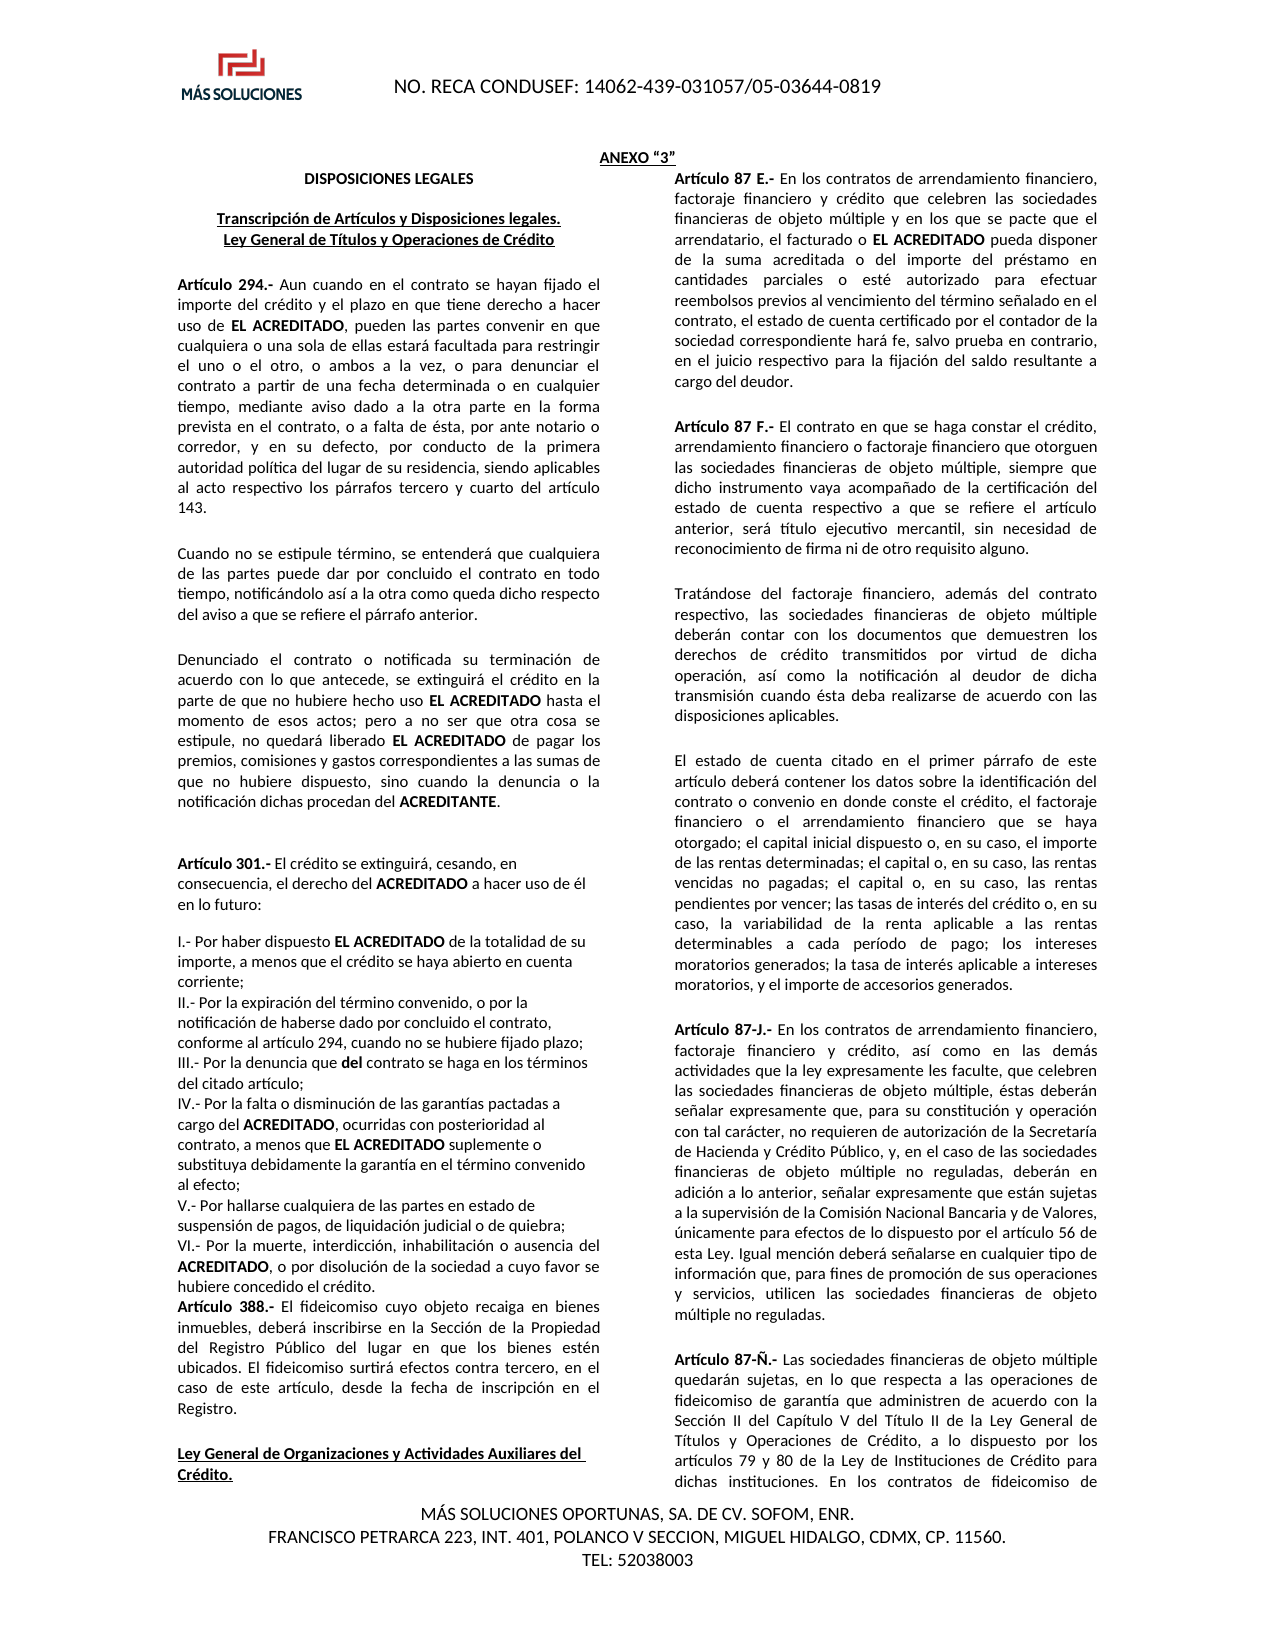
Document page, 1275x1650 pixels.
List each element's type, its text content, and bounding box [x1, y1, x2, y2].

text II.- Por la expiración del término convenido, o por la notificación de haberse dado por concluido el contrato, conforme al artículo 294, cuando no se hubiere fijado plazo; [177, 992, 601, 1053]
text V.- Por hallarse cualquiera de las partes en estado de suspensión de pagos, de liquidación judicial o de quiebra; [177, 1195, 601, 1236]
text ANEXO “3” [177, 148, 1098, 168]
text III.- Por la denuncia que del contrato se haga en los términos del citado artículo; [177, 1053, 601, 1093]
text El estado de cuenta citado en el primer párrafo de este artículo deberá contener los datos sobre la identificación del contrato o convenio en donde conste el crédito, el factoraje financiero o el arrendamiento financiero que se haya otorgado; el capital inicial dispuesto o, en su caso, el importe de las rentas determinadas; el capital o, en su caso, las rentas vencidas no pagadas; el capital o, en su caso, las rentas pendientes por vencer; las tasas de interés del crédito o, en su caso, la variabilidad de la renta aplicable a las rentas determinables a cada período de pago; los intereses moratorios generados; la tasa de interés aplicable a intereses moratorios, y el importe de accesorios generados. [674, 751, 1098, 994]
text Ley General de Organizaciones y Actividades Auxiliares del Crédito. [177, 1443, 601, 1484]
text Artículo 388.- El fideicomiso cuyo objeto recaiga en bienes inmuebles, deberá inscribirse en la Sección de la Propiedad del Registro Público del lugar en que los bienes estén ubicados. El fideicomiso surtirá efectos contra tercero, en el caso de este artículo, desde la fecha de inscripción en el Registro. [177, 1297, 601, 1418]
text Transcripción de Artículos y Disposiciones legales. [177, 208, 601, 229]
text IV.- Por la falta o disminución de las garantías pactadas a cargo del ACREDITADO, ocurridas con posterioridad al contrato, a menos que EL ACREDITADO suplemente o substituya debidamente la garantía en el término convenido al efecto; [177, 1093, 601, 1195]
text Artículo 87-J.- En los contratos de arrendamiento financiero, factoraje financiero y crédito, así como en las demás actividades que la ley expresamente les faculte, que celebren las sociedades financieras de objeto múltiple, éstas deberán señalar expresamente que, para su constitución y operación con tal carácter, no requieren de autorización de la Secretaría de Hacienda y Crédito Público, y, en el caso de las sociedades financieras de objeto múltiple no reguladas, deberán en adición a lo anterior, señalar expresamente que están sujetas a la supervisión de la Comisión Nacional Bancaria y de Valores, únicamente para efectos de lo dispuesto por el artículo 56 de esta Ley. Igual mención deberá señalarse en cualquier tipo de información que, para fines de promoción de sus operaciones y servicios, utilicen las sociedades financieras de objeto múltiple no reguladas. [674, 1019, 1098, 1324]
text Artículo 294.- Aun cuando en el contrato se hayan fijado el importe del crédito y el plazo en que tiene derecho a hacer uso de EL ACREDITADO, pueden las partes convenir en que cualquiera o una sola de ellas estará facultada para restringir el uno o el otro, o ambos a la vez, o para denunciar el contrato a partir de una fecha determinada o en cualquier tiempo, mediante aviso dado a la otra parte en la forma prevista en el contrato, o a falta de ésta, por ante notario o corredor, y en su defecto, por conducto de la primera autoridad política del lugar de su residencia, siendo aplicables al acto respectivo los párrafos tercero y cuarto del artículo 143. [177, 274, 601, 518]
text DISPOSICIONES LEGALES [177, 168, 601, 188]
text Artículo 301.- El crédito se extinguirá, cesando, en consecuencia, el derecho del ACREDITADO a hacer uso de él en lo futuro: [177, 853, 601, 914]
text Denunciado el contrato o notificada su terminación de acuerdo con lo que antecede, se extinguirá el crédito en la parte de que no hubiere hecho uso EL ACREDITADO hasta el momento de esos actos; pero a no ser que otra cosa se estipule, no quedará liberado EL ACREDITADO de pagar los premios, comisiones y gastos correspondientes a las sumas de que no hubiere dispuesto, sino cuando la denuncia o la notificación dichas procedan del ACREDITANTE. [177, 649, 601, 812]
text Tratándose del factoraje financiero, además del contrato respectivo, las sociedades financieras de objeto múltiple deberán contar con los documentos que demuestren los derechos de crédito transmitidos por virtud de dicha operación, así como la notificación al deudor de dicha transmisión cuando ésta deba realizarse de acuerdo con las disposiciones aplicables. [674, 583, 1098, 726]
text Artículo 87 F.- El contrato en que se haga constar el crédito, arrendamiento financiero o factoraje financiero que otorguen las sociedades financieras de objeto múltiple, siempre que dicho instrumento vaya acompañado de la certificación del estado de cuenta respectivo a que se refiere el artículo anterior, será título ejecutivo mercantil, sin necesidad de reconocimiento de firma ni de otro requisito alguno. [674, 416, 1098, 558]
text Cuando no se estipule término, se entenderá que cualquiera de las partes puede dar por concluido el contrato en todo tiempo, notificándolo así a la otra como queda dicho respecto del aviso a que se refiere el párrafo anterior. [177, 543, 601, 624]
text I.- Por haber dispuesto EL ACREDITADO de la totalidad de su importe, a menos que el crédito se haya abierto en cuenta corriente; [177, 931, 601, 992]
text Ley General de Títulos y Operaciones de Crédito [177, 229, 601, 249]
text Artículo 87 E.- En los contratos de arrendamiento financiero, factoraje financiero y crédito que celebren las sociedades financieras de objeto múltiple y en los que se pacte que el arrendatario, el facturado o EL ACREDITADO pueda disponer de la suma acreditada o del importe del préstamo en cantidades parciales o esté autorizado para efectuar reembolsos previos al vencimiento del término señalado en el contrato, el estado de cuenta certificado por el contador de la sociedad correspondiente hará fe, salvo prueba en contrario, en el juicio respectivo para la fijación del saldo resultante a cargo del deudor. [674, 168, 1098, 391]
text VI.- Por la muerte, interdicción, inhabilitación o ausencia del ACREDITADO, o por disolución de la sociedad a cuyo favor se hubiere concedido el crédito. [177, 1236, 601, 1297]
text Artículo 87-Ñ.- Las sociedades financieras de objeto múltiple quedarán sujetas, en lo que respecta a las operaciones de fideicomiso de garantía que administren de acuerdo con la Sección II del Capítulo V del Título II de la Ley General de Títulos y Operaciones de Crédito, a lo dispuesto por los artículos 79 y 80 de la Ley de Instituciones de Crédito para dichas instituciones. En los contratos de fideicomiso de [674, 1349, 1098, 1491]
